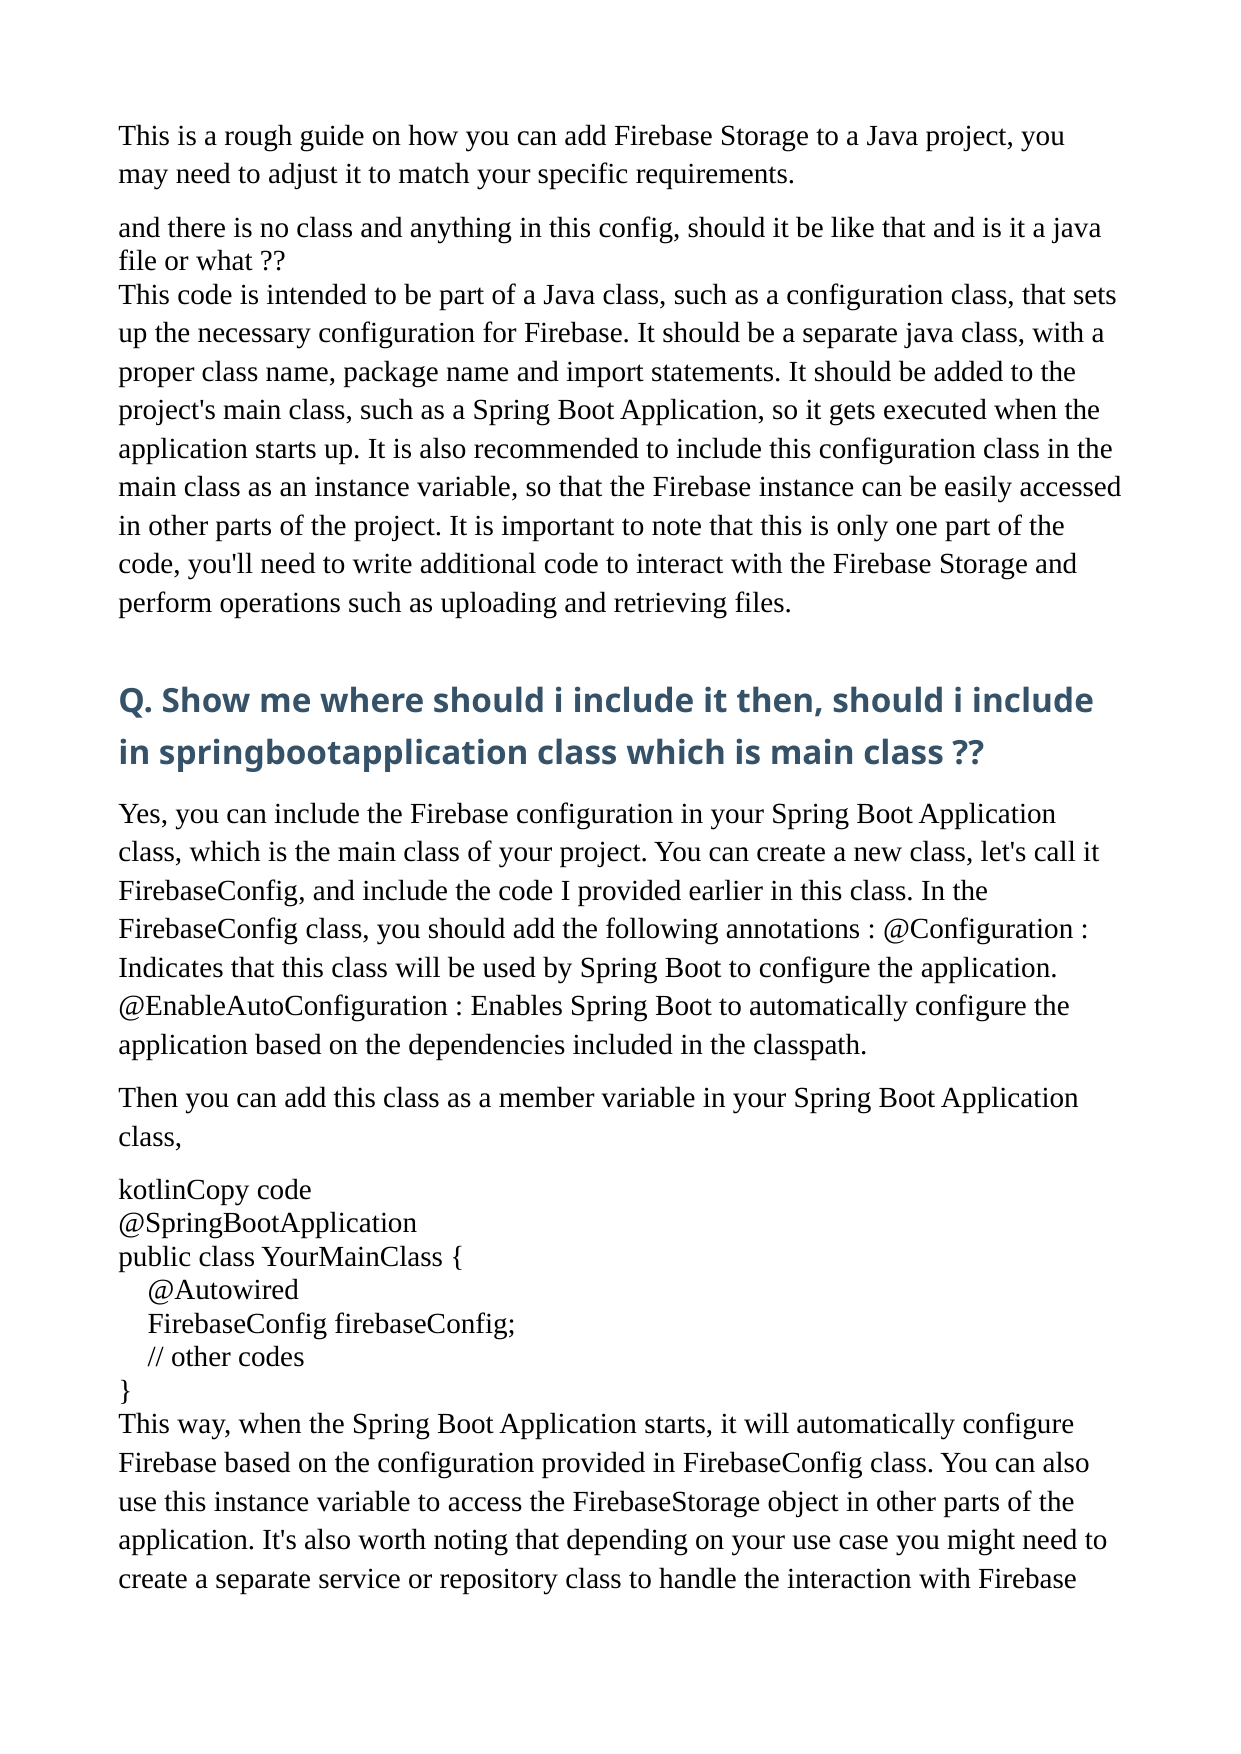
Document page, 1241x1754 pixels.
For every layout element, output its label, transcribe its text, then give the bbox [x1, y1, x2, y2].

text @SpringBootApplication [118, 1205, 1122, 1239]
text This is a rough guide on how you can add Firebase Storage to a Java project, you may need to adjust it to match your specific requirements. [118, 118, 1122, 190]
text @Autowired [118, 1272, 1122, 1306]
text Q. Show me where should i include it then, should i include in springbootapplication class which is main class ?? [118, 677, 1122, 774]
text Yes, you can include the Firebase configuration in your Spring Boot Application class, which is the main class of your project. You can create a new class, let's call it FirebaseConfig, and include the code I provided earlier in this class. In the FirebaseConfig class, you should add the following annotations : @Configuration : Indicates that this class will be used by Spring Boot to configure the application. @EnableAutoConfiguration : Enables Spring Boot to automatically configure the application based on the dependencies included in the classpath. [118, 796, 1122, 1061]
text and there is no class and anything in this config, should it be like that and is it a java file or what ?? [118, 210, 1122, 277]
text kotlinCopy code [118, 1172, 1122, 1205]
text public class YourMainClass { [118, 1239, 1122, 1272]
text This code is intended to be part of a Java class, such as a configuration class, that sets up the necessary configuration for Firebase. It should be a separate java class, with a proper class name, package name and import statements. It should be added to the project's main class, such as a Spring Boot Application, so it gets executed when the application starts up. It is also recommended to include this configuration class in the main class as an instance variable, so that the Firebase instance can be easily accessed in other parts of the project. It is important to note that this is only one part of the code, you'll need to write additional code to interact with the Firebase Storage and perform operations such as uploading and retrieving files. [118, 277, 1122, 619]
text // other codes [118, 1339, 1122, 1373]
text Then you can add this class as a member variable in your Spring Boot Application class, [118, 1080, 1122, 1152]
text } [118, 1373, 1122, 1407]
text This way, when the Spring Boot Application starts, it will automatically configure Firebase based on the configuration provided in FirebaseConfig class. You can also use this instance variable to access the FirebaseStorage object in other parts of the application. It's also worth noting that depending on your use case you might need to create a separate service or repository class to handle the interaction with Firebase [118, 1407, 1122, 1594]
text FirebaseConfig firebaseConfig; [118, 1306, 1122, 1339]
